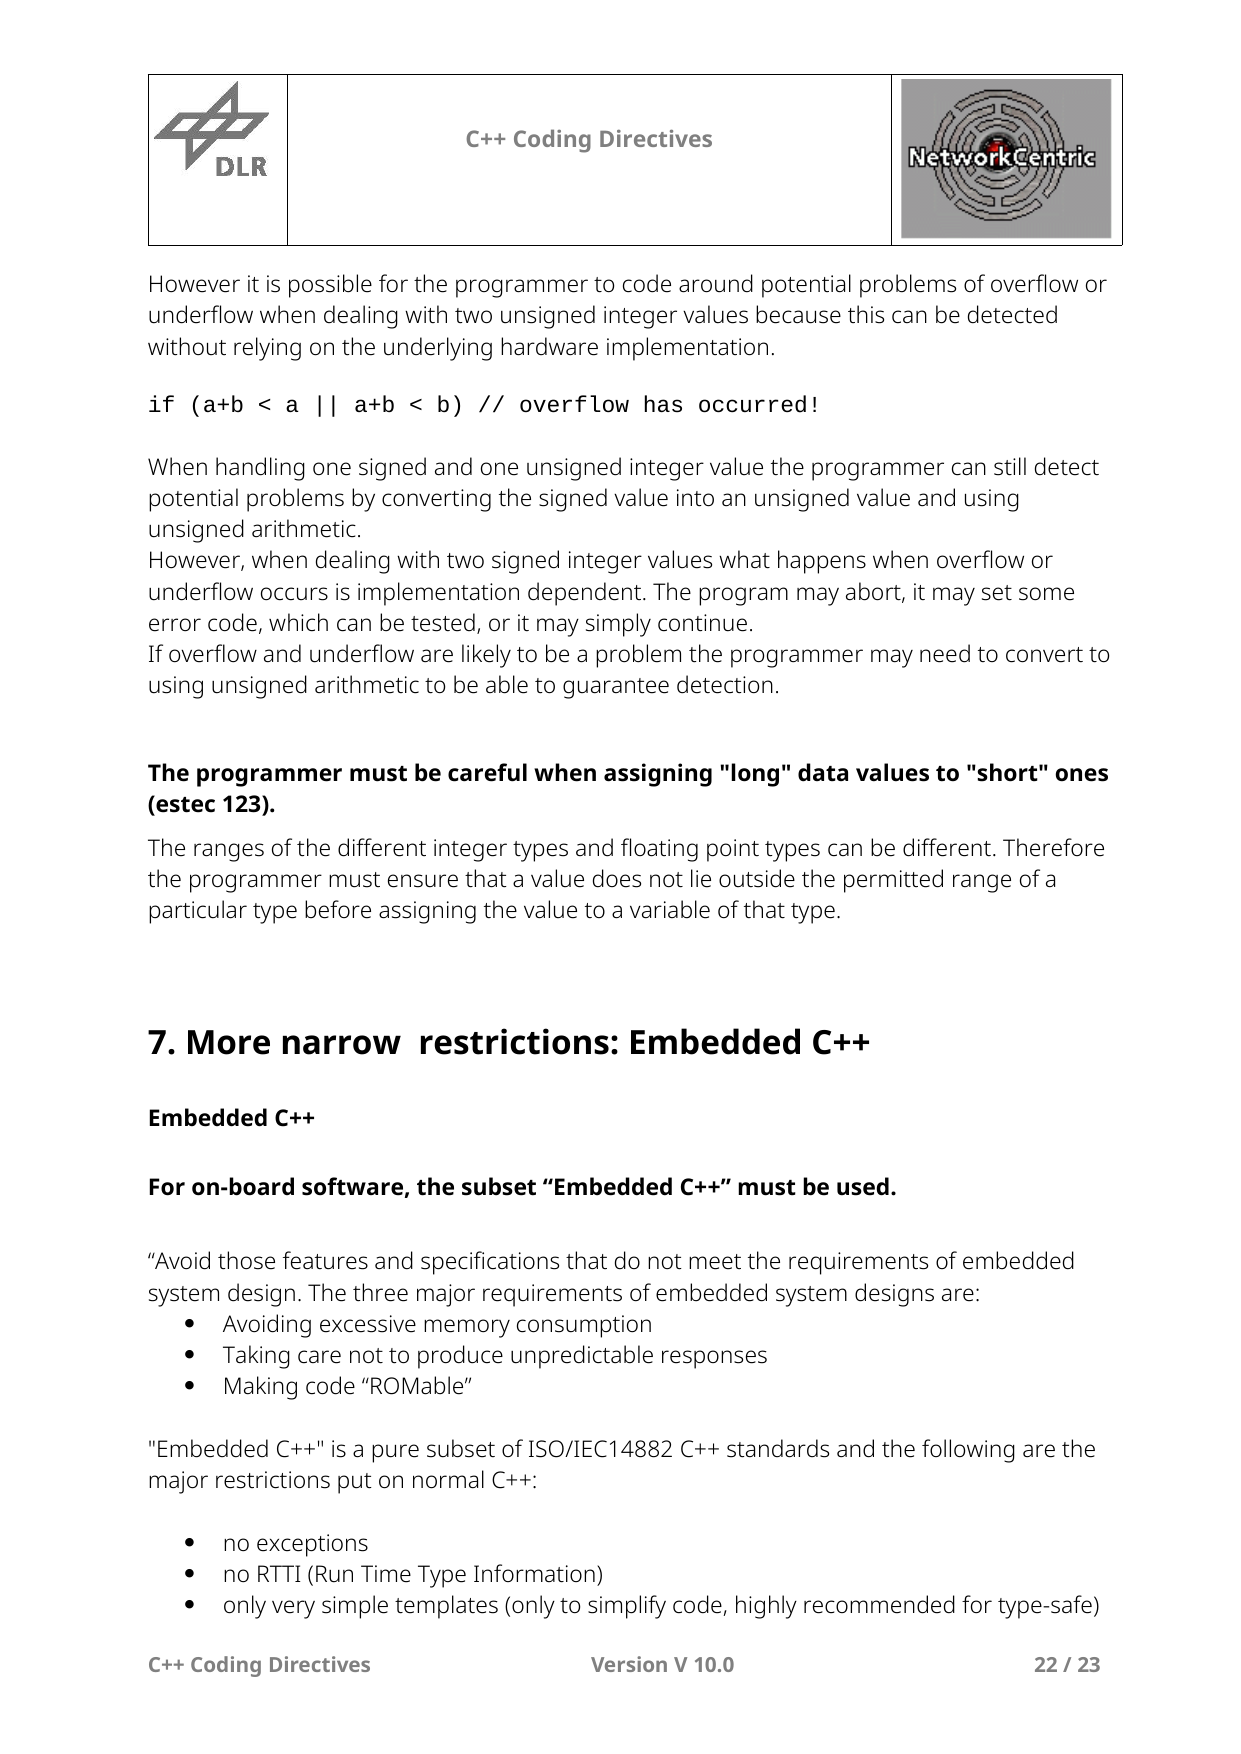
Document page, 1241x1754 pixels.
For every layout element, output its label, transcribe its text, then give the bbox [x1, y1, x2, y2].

title 7. More narrow restrictions: Embedded C++ [148, 1019, 1122, 1064]
text "Embedded C++" is a pure subset of ISO/IEC14882 C++ standards and the following are the major restrictions put on normal C++: [148, 1433, 1122, 1495]
list only very simple templates (only to simplify code, highly recommended for type-safe) [185, 1589, 1122, 1620]
text However, when dealing with two signed integer values what happens when overflow or underflow occurs is implementation dependent. The program may abort, it may set some error code, which can be tested, or it may simply continue. [148, 544, 1122, 638]
list Taking care not to produce unpredictable responses [185, 1339, 1122, 1370]
text When handling one signed and one unsigned integer value the programmer can still detect potential problems by converting the signed value into an unsigned value and using unsigned arithmetic. [148, 451, 1122, 544]
text For on-board software, the subset “Embedded C++” must be used. [148, 1170, 1122, 1202]
text if (a+b < a || a+b < b) // overflow has occurred! [148, 393, 1122, 419]
text However it is possible for the programmer to code around potential problems of overflow or underflow when dealing with two unsigned integer values because this can be detected without relying on the underlying hardware implementation. [148, 268, 1122, 362]
list no exceptions [185, 1526, 1122, 1558]
text The programmer must be careful when assigning "long" data values to "short" ones (estec 123). [148, 757, 1122, 819]
text The ranges of the different integer types and floating point types can be different. Therefore the programmer must ensure that a value does not lie outside the permitted range of a particular type before assigning the value to a variable of that type. [148, 832, 1122, 925]
list Avoiding excessive memory consumption [185, 1308, 1122, 1339]
text If overflow and underflow are likely to be a problem the programmer may need to convert to using unsigned arithmetic to be able to guarantee detection. [148, 638, 1122, 701]
list Making code “ROMable” [185, 1370, 1122, 1401]
picture [154, 81, 269, 176]
text Embedded C++ [148, 1102, 1122, 1133]
list no RTTI (Run Time Type Information) [185, 1558, 1122, 1589]
text “Avoid those features and specifications that do not meet the requirements of embedded system design. The three major requirements of embedded system designs are: [148, 1245, 1122, 1308]
